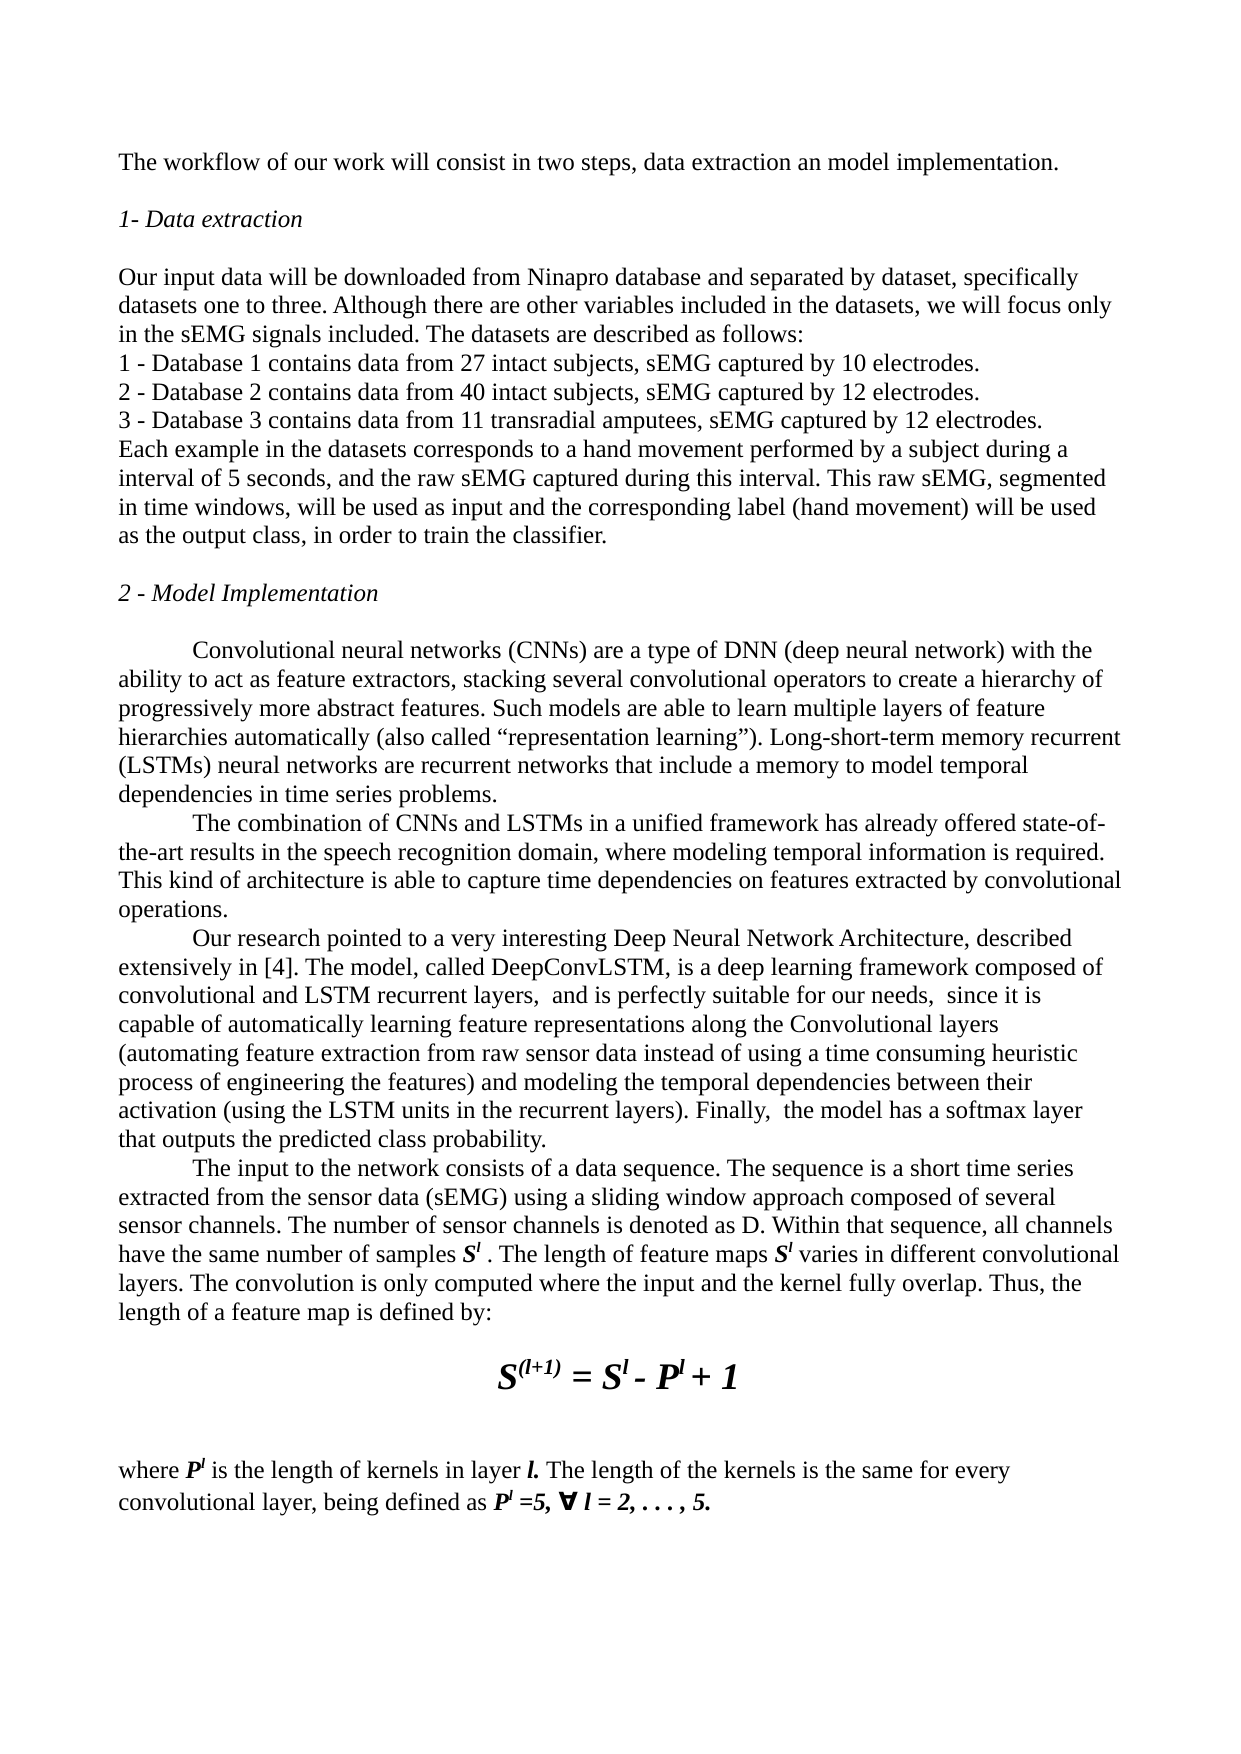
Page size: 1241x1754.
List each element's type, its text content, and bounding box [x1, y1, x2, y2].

text Each example in the datasets corresponds to a hand movement performed by a subject during a interval of 5 seconds, and the raw sEMG captured during this interval. This raw sEMG, segmented in time windows, will be used as input and the corresponding label (hand movement) will be used as the output class, in order to train the classifier. [118, 434, 1122, 549]
text The combination of CNNs and LSTMs in a unified framework has already offered state-of-the-art results in the speech recognition domain, where modeling temporal information is required. This kind of architecture is able to capture time dependencies on features extracted by convolutional operations. [118, 808, 1122, 923]
text 1- Data extraction [118, 204, 1122, 233]
text ability to act as feature extractors, stacking several convolutional operators to create a hierarchy of [118, 664, 1122, 693]
text 2 - Model Implementation [118, 578, 1122, 607]
text 1 - Database 1 contains data from 27 intact subjects, sEMG captured by 10 electrodes. 2 - Database 2 contains data from 40 intact subjects, sEMG captured by 12 electrodes. 3 - Database 3 contains data from 11 transradial amputees, sEMG captured by 12 electrodes. [118, 348, 1122, 434]
text progressively more abstract features. Such models are able to learn multiple layers of feature hierarchies automatically (also called “representation learning”). Long-short-term memory recurrent (LSTMs) neural networks are recurrent networks that include a memory to model temporal dependencies in time series problems. [118, 693, 1122, 808]
text have the same number of samples Sl . The length of feature maps Sl varies in different convolutional layers. The convolution is only computed where the input and the kernel fully overlap. Thus, the length of a feature map is defined by: [118, 1239, 1122, 1326]
text The input to the network consists of a data sequence. The sequence is a short time series extracted from the sensor data (sEMG) using a sliding window approach composed of several sensor channels. The number of sensor channels is denoted as D. Within that sequence, all channels [118, 1153, 1122, 1239]
text The workflow of our work will consist in two steps, data extraction an model implementation. [118, 147, 1122, 176]
text Our research pointed to a very interesting Deep Neural Network Architecture, described extensively in [4]. The model, called DeepConvLSTM, is a deep learning framework composed of convolutional and LSTM recurrent layers, and is perfectly suitable for our needs, since it is capable of automatically learning feature representations along the Convolutional layers (automating feature extraction from raw sensor data instead of using a time consuming heuristic process of engineering the features) and modeling the temporal dependencies between their activation (using the LSTM units in the recurrent layers). Finally, the model has a softmax layer that outputs the predicted class probability. [118, 923, 1122, 1153]
text S(l+1) = Sl - Pl + 1 [118, 1354, 1122, 1397]
text Convolutional neural networks (CNNs) are a type of DNN (deep neural network) with the [118, 636, 1122, 664]
text where Pl is the length of kernels in layer l. The length of the kernels is the same for every convolutional layer, being defined as Pl =5, ∀ l = 2, . . . , 5. [118, 1455, 1122, 1518]
text Our input data will be downloaded from Ninapro database and separated by dataset, specifically datasets one to three. Although there are other variables included in the datasets, we will focus only in the sEMG signals included. The datasets are described as follows: [118, 262, 1122, 348]
